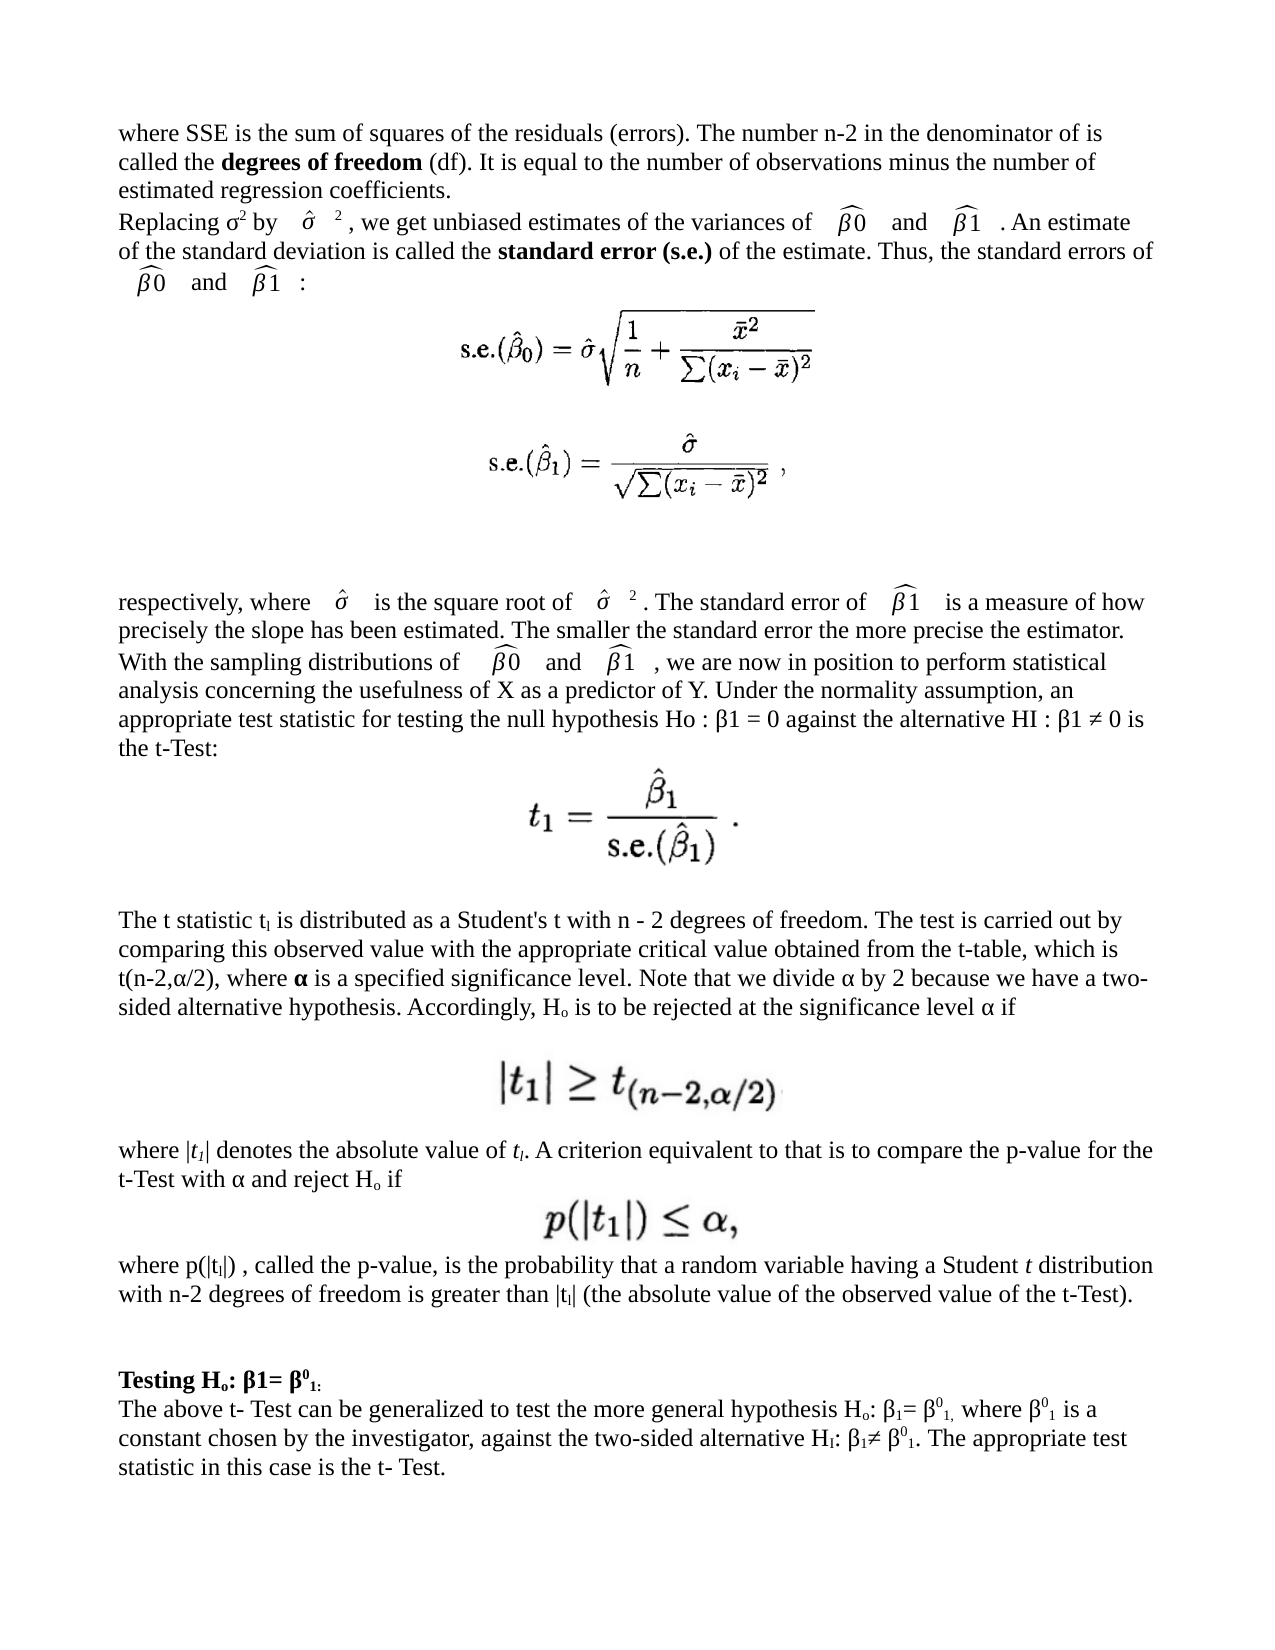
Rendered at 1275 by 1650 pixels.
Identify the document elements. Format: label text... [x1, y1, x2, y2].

picture [520, 761, 755, 878]
text Testing Ho: β1= β01: [118, 1366, 1157, 1394]
text where p(|tl|) , called the p-value, is the probability that a random variable having a Student t distribution with n-2 degrees of freedom is greater than |tl| (the absolute value of the observed value of the t-Test). [118, 1251, 1157, 1308]
text The t statistic tl is distributed as a Student's t with n - 2 degrees of freedom. The test is carried out by comparing this observed value with the appropriate critical value obtained from the t-table, which is t(n-2,α/2), where α is a specified significance level. Note that we divide α by 2 because we have a two-sided alternative hypothesis. Accordingly, Ho is to be rejected at the significance level α if [118, 906, 1157, 1021]
picture [451, 296, 824, 515]
text With the sampling distributions of and , we are now in position to perform statistical analysis concerning the usefulness of X as a predictor of Y. Under the normality assumption, an appropriate test statistic for testing the null hypothesis Ho : β1 = 0 against the alternative HI : β1 ≠ 0 is the t-Test: [118, 644, 1157, 762]
picture [535, 1193, 740, 1248]
text Replacing σ2 by 2 , we get unbiased estimates of the variances of and . An estimate of the standard deviation is called the standard error (s.e.) of the estimate. Thus, the standard errors of and : [118, 204, 1157, 296]
text where |t1| denotes the absolute value of tl. A criterion equivalent to that is to compare the p-value for the t-Test with α and reject Ho if [118, 1136, 1157, 1193]
text respectively, where is the square root of 2 . The standard error of is a measure of how precisely the slope has been estimated. The smaller the standard error the more precise the estimator. [118, 584, 1157, 644]
text where SSE is the sum of squares of the residuals (errors). The number n-2 in the denominator of is called the degrees of freedom (df). It is equal to the number of observations minus the number of estimated regression coefficients. [118, 118, 1157, 204]
picture [492, 1049, 783, 1122]
text The above t- Test can be generalized to test the more general hypothesis Ho: β1= β01, where β01 is a constant chosen by the investigator, against the two-sided alternative HI: β1≠ β01. The appropriate test statistic in this case is the t- Test. [118, 1394, 1157, 1481]
